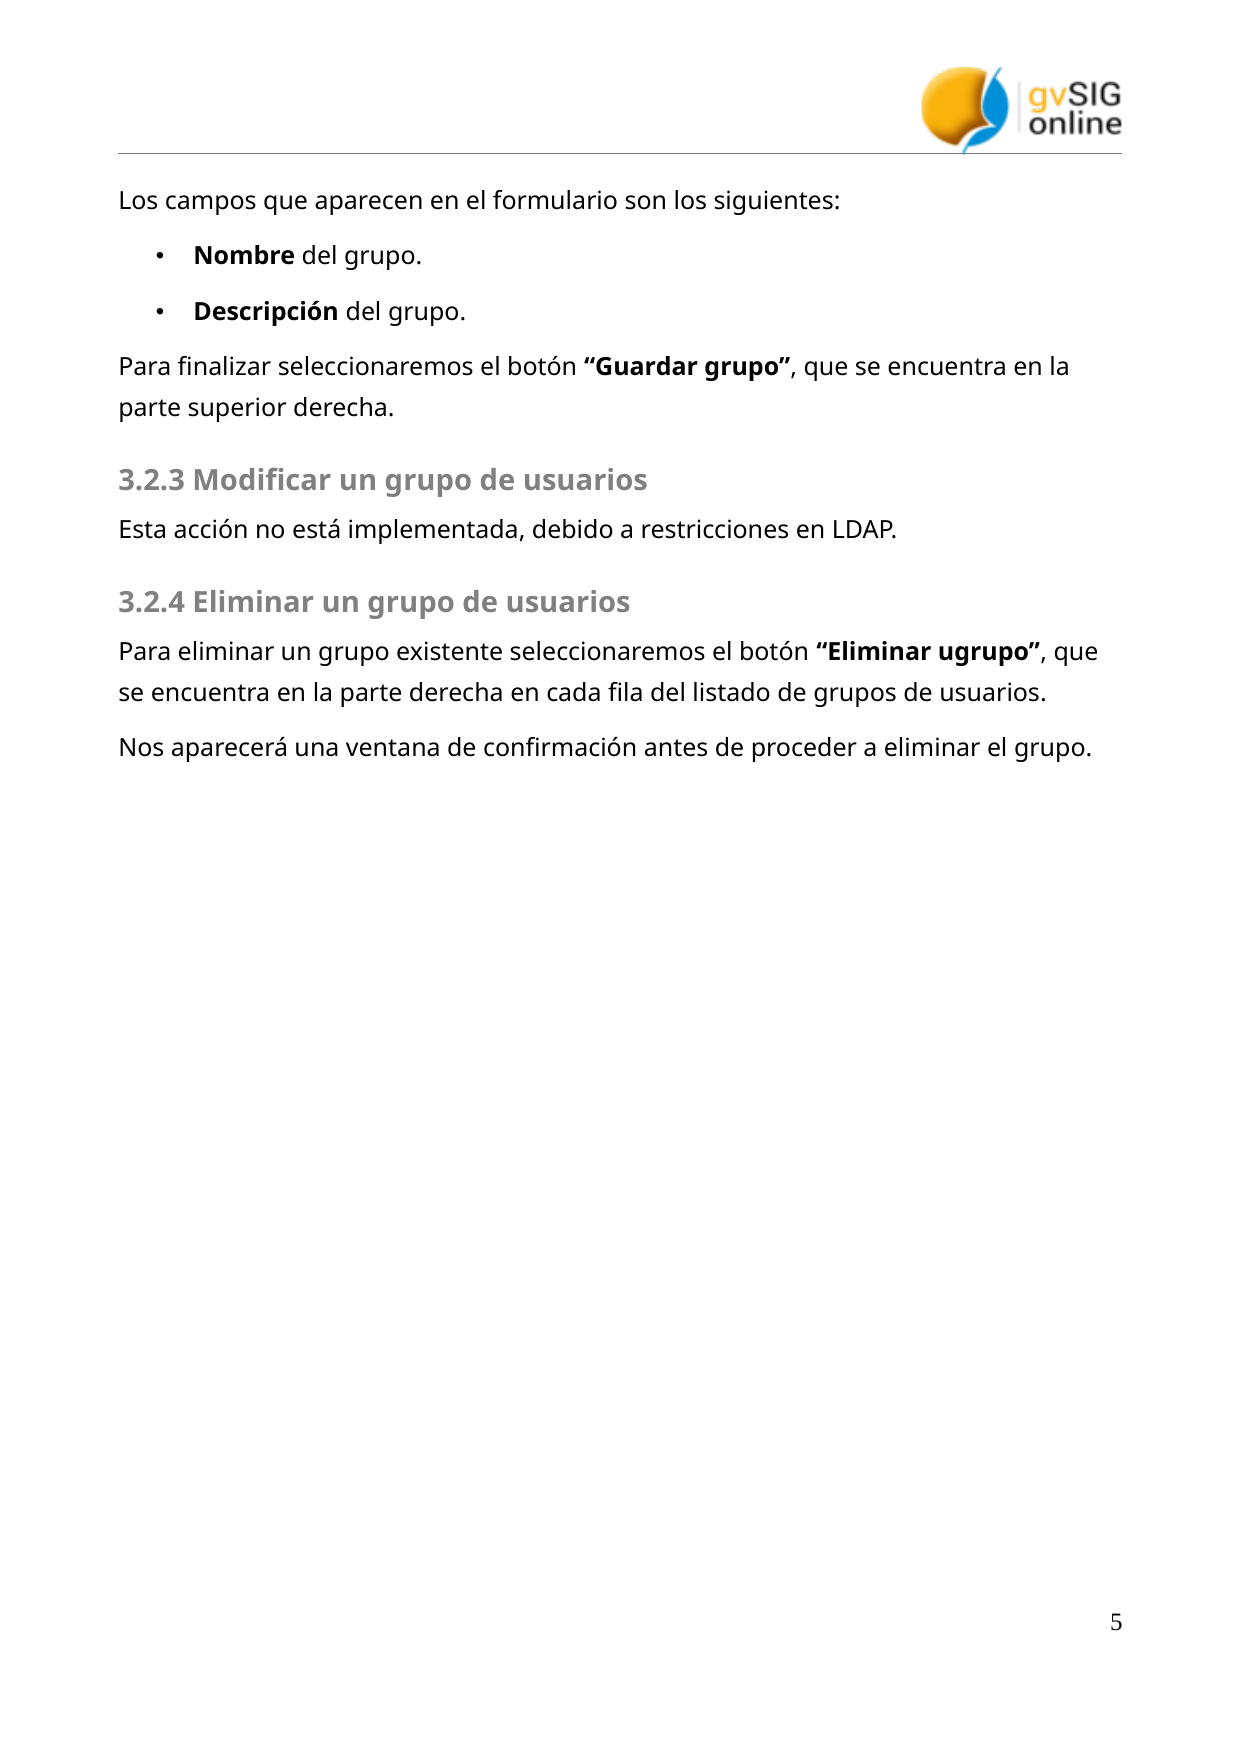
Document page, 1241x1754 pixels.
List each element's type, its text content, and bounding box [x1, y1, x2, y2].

text Para eliminar un grupo existente seleccionaremos el botón “Eliminar ugrupo”, que se encuentra en la parte derecha en cada fila del listado de grupos de usuarios. [118, 634, 1122, 709]
list Descripción del grupo. [156, 293, 1122, 327]
picture [921, 67, 1122, 155]
subtitle 3.2.3 Modificar un grupo de usuarios [118, 459, 1122, 499]
text Esta acción no está implementada, debido a restricciones en LDAP. [118, 512, 1122, 546]
subtitle 3.2.4 Eliminar un grupo de usuarios [118, 582, 1122, 621]
text Nos aparecerá una ventana de confirmación antes de proceder a eliminar el grupo. [118, 730, 1122, 764]
list Nombre del grupo. [156, 238, 1122, 272]
text Los campos que aparecen en el formulario son los siguientes: [118, 182, 1122, 216]
text Para finalizar seleccionaremos el botón “Guardar grupo”, que se encuentra en la parte superior derecha. [118, 348, 1122, 423]
